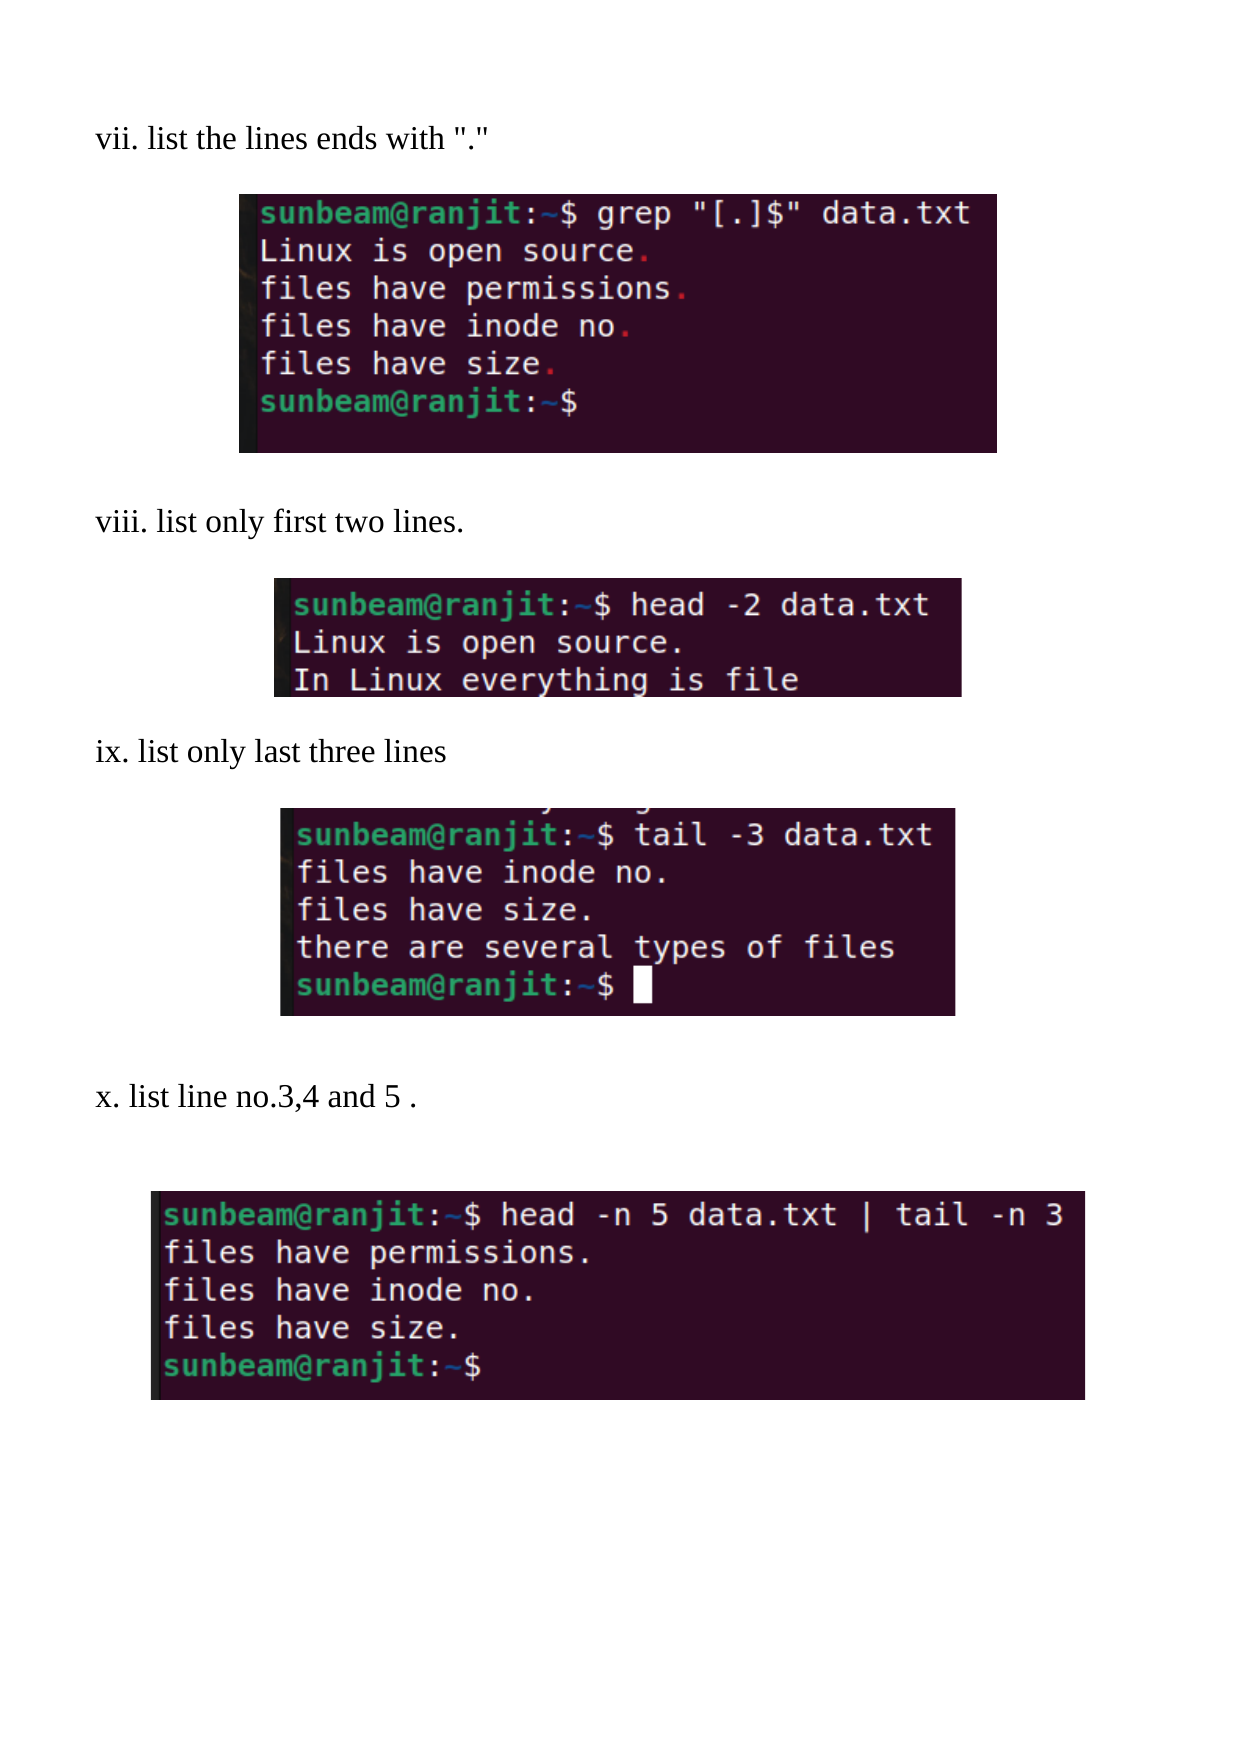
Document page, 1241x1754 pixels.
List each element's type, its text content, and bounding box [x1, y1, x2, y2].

text ix. list only last three lines [95, 731, 1141, 770]
text viii. list only first two lines. [95, 501, 1141, 540]
picture [239, 194, 997, 453]
picture [150, 1191, 1085, 1400]
picture [280, 808, 956, 1016]
text vii. list the lines ends with "." [95, 118, 1141, 156]
text x. list line no.3,4 and 5 . [95, 1076, 1141, 1115]
picture [274, 578, 962, 697]
